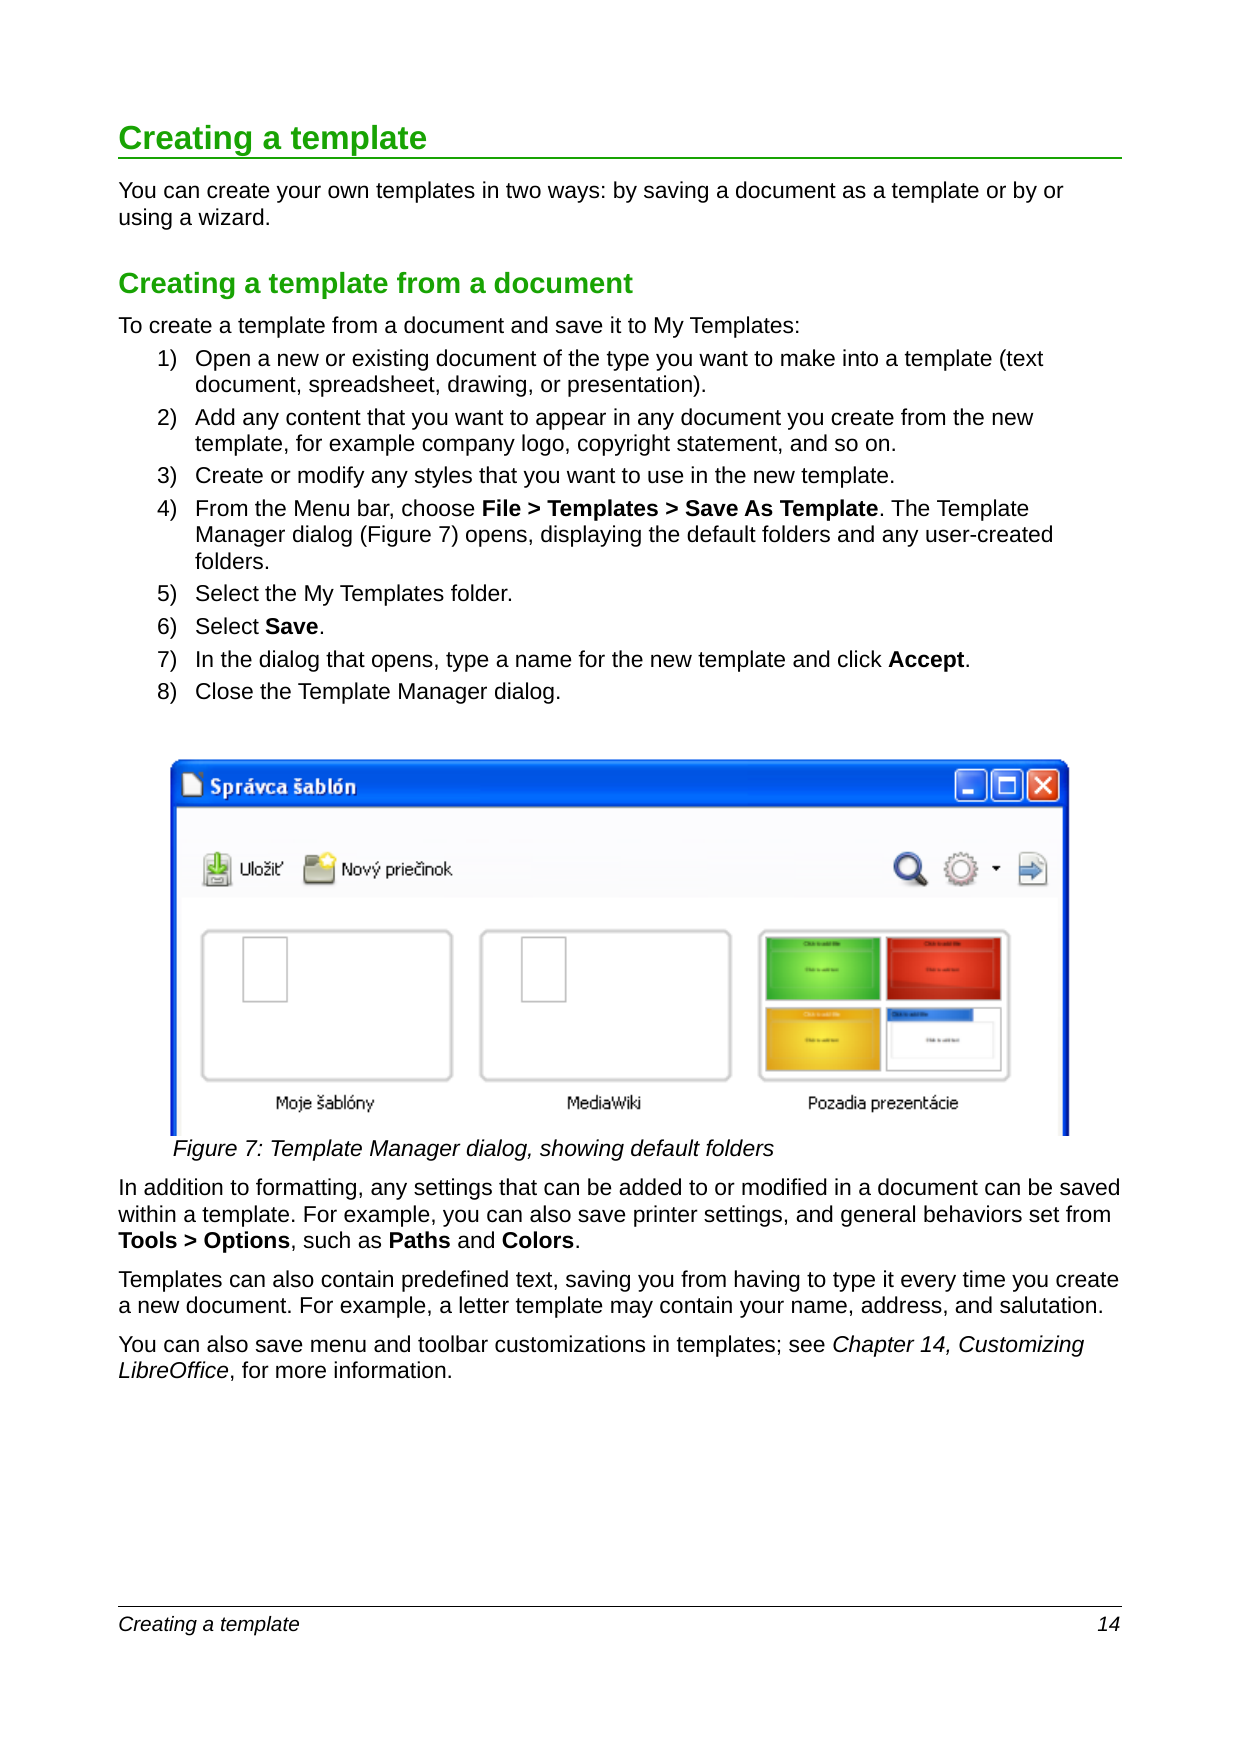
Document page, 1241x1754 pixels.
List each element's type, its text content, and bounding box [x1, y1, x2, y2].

list From the Menu bar, choose File > Templates > Save As Template. The Template Manager dialog (Figure 7) opens, displaying the default folders and any user-created folders. [177, 495, 1122, 574]
picture [167, 755, 1074, 1136]
list Open a new or existing document of the type you want to make into a template (text document, spreadsheet, drawing, or presentation). [177, 344, 1122, 397]
list In the dialog that opens, type a name for the new template and click Accept. [177, 646, 1122, 672]
list Create or modify any styles that you want to use in the new template. [177, 462, 1122, 489]
text You can create your own templates in two ways: by saving a document as a template or by or using a wizard. [118, 177, 1122, 230]
text Templates can also contain predefined text, saving you from having to type it every time you create a new document. For example, a letter template may contain your name, address, and salutation. [118, 1266, 1122, 1318]
text Figure 7: Template Manager dialog, showing default folders [173, 1136, 1068, 1162]
list Select the My Templates folder. [177, 580, 1122, 607]
subtitle Creating a template [118, 118, 1122, 157]
list Select Save. [177, 613, 1122, 639]
list To create a template from a document and save it to My Templates: [118, 312, 1122, 338]
text In addition to formatting, any settings that can be added to or modified in a document can be saved within a template. For example, you can also save printer settings, and general behaviors set from Tools > Options, such as Paths and Colors. [118, 1174, 1122, 1253]
text You can also save menu and toolbar customizations in templates; see Chapter 14, Customizing LibreOffice, for more information. [118, 1331, 1122, 1384]
list Add any content that you want to appear in any document you create from the new template, for example company logo, copyright statement, and so on. [177, 403, 1122, 456]
subtitle Creating a template from a document [118, 266, 1122, 299]
list Close the Template Manager dialog. [177, 678, 1122, 704]
